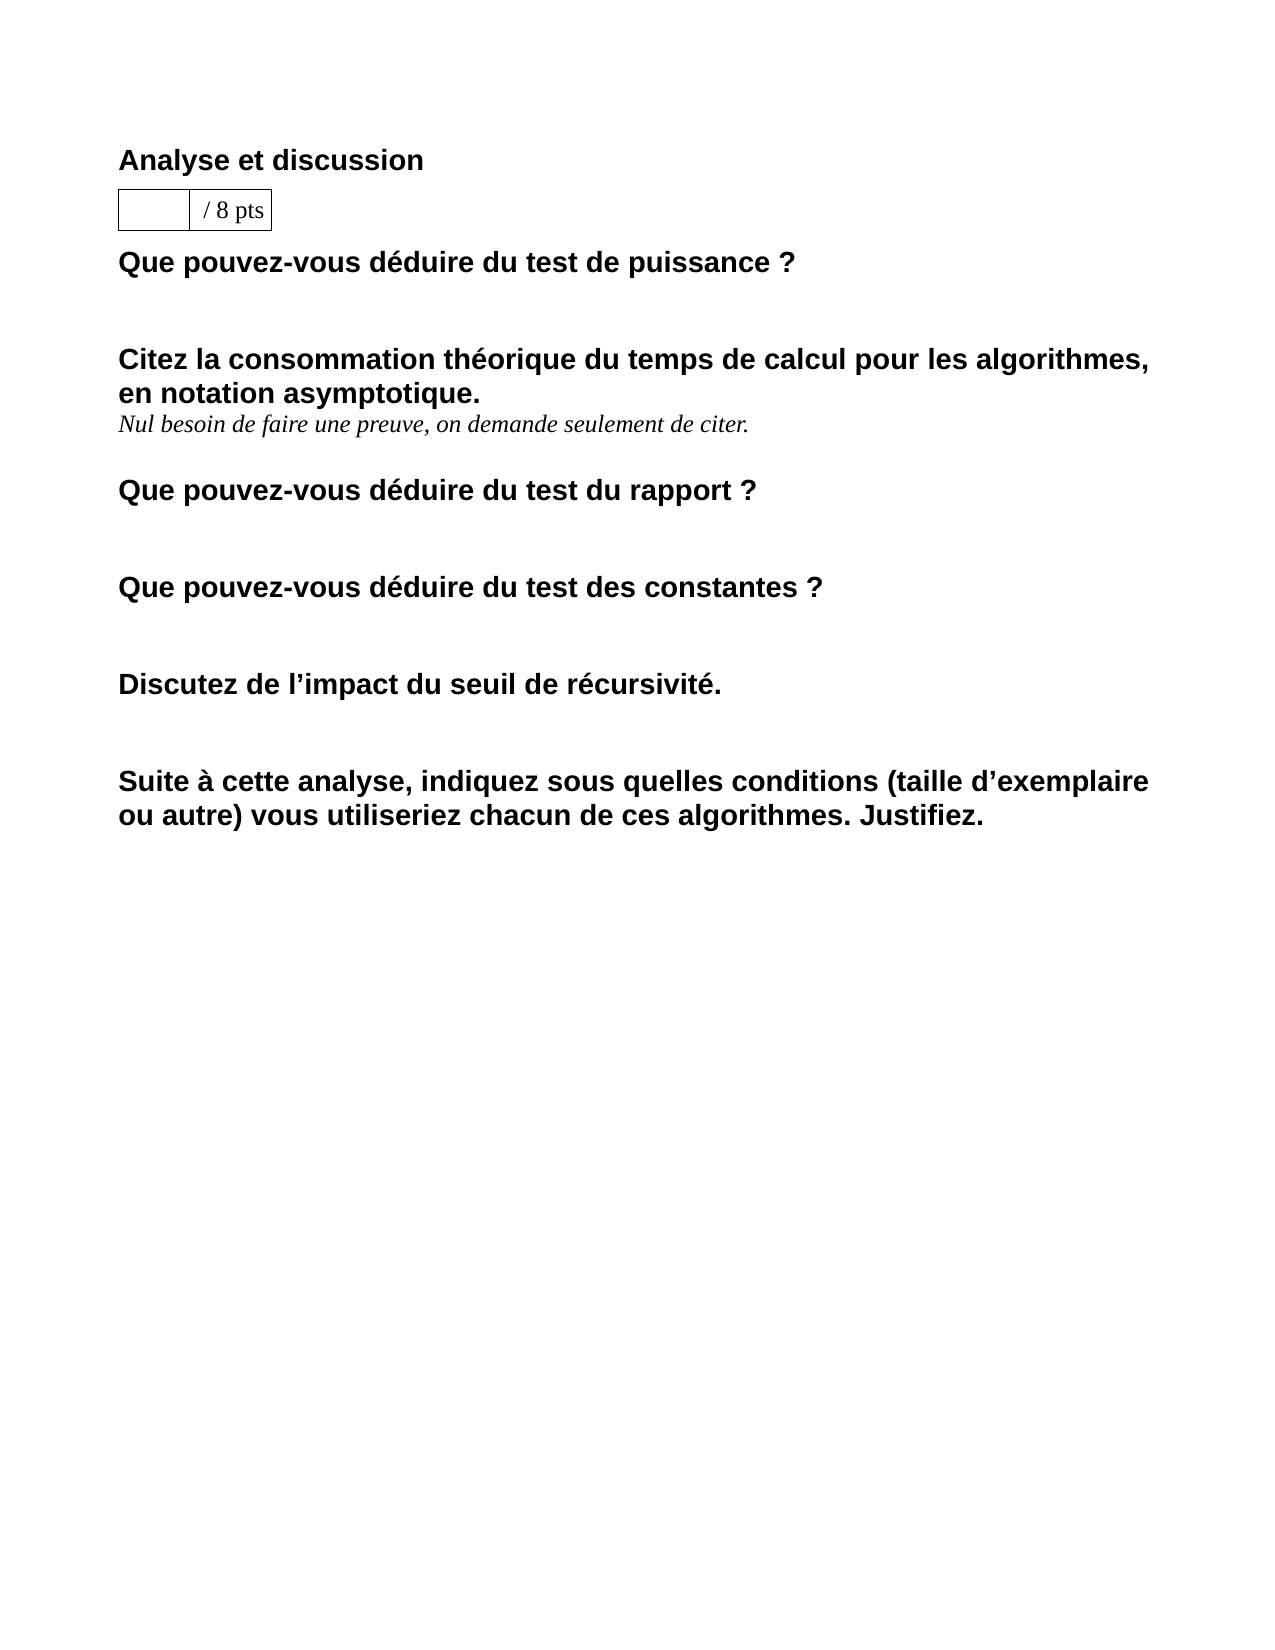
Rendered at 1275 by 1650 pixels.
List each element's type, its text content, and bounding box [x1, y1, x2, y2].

subtitle Discutez de l’impact du seuil de récursivité. [118, 667, 1157, 701]
subtitle Que pouvez-vous déduire du test du rapport ? [118, 473, 1157, 506]
subtitle Que pouvez-vous déduire du test de puissance ? [118, 245, 1157, 278]
text Nul besoin de faire une preuve, on demande seulement de citer. [118, 409, 1157, 438]
subtitle Analyse et discussion [118, 143, 1157, 177]
table_header / 8 pts [190, 190, 271, 230]
subtitle Que pouvez-vous déduire du test des constantes ? [118, 570, 1157, 604]
subtitle Suite à cette analyse, indiquez sous quelles conditions (taille d’exemplaire ou autre) vous utiliseriez chacun de ces algorithmes. Justifiez. [118, 764, 1157, 832]
subtitle Citez la consommation théorique du temps de calcul pour les algorithmes, en notation asymptotique. [118, 342, 1157, 409]
table_header [119, 190, 189, 230]
